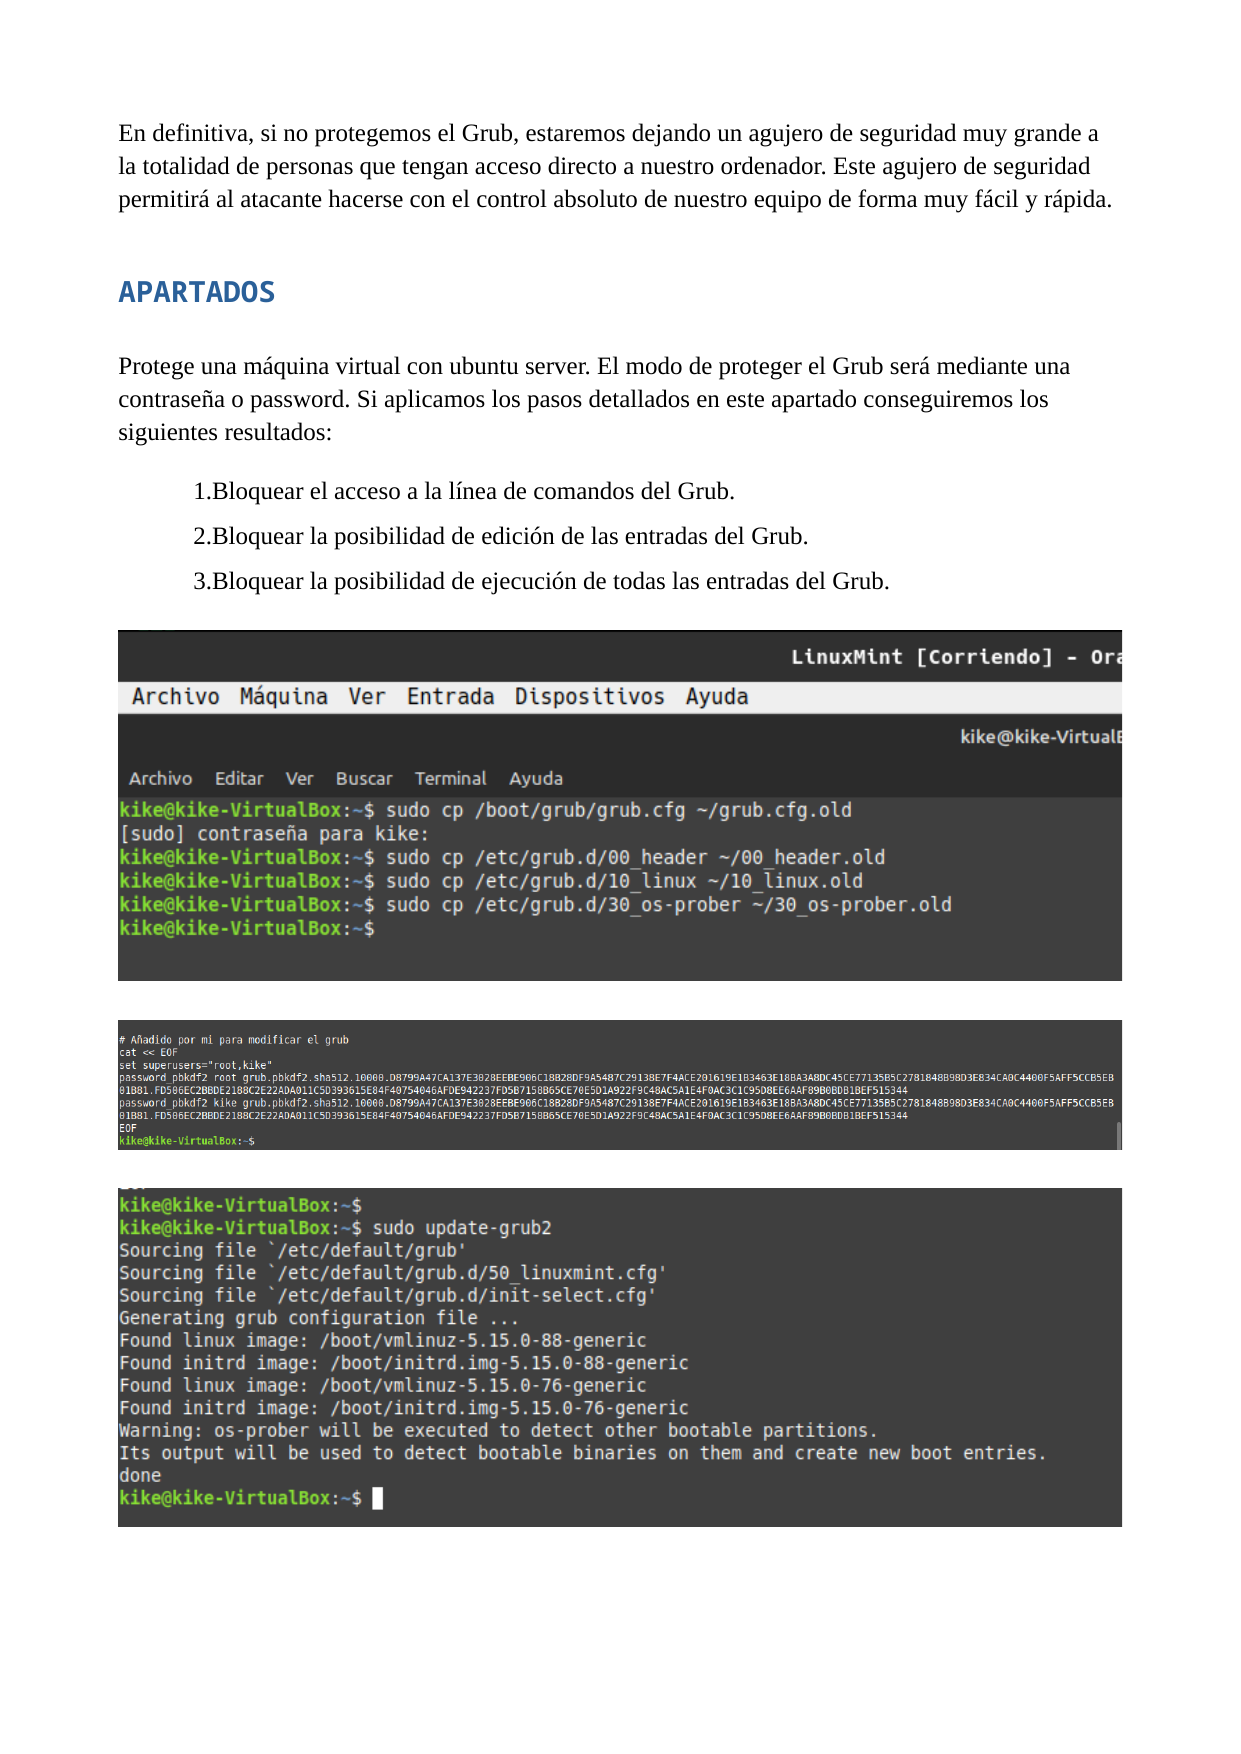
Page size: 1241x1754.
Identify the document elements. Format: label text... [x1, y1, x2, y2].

text APARTADOS [118, 271, 1122, 311]
picture [118, 630, 1123, 981]
list Bloquear la posibilidad de edición de las entradas del Grub. [193, 521, 1122, 550]
list Bloquear la posibilidad de ejecución de todas las entradas del Grub. [193, 566, 1122, 594]
picture [118, 1188, 1123, 1527]
list Bloquear el acceso a la línea de comandos del Grub. [193, 476, 1122, 505]
text Protege una máquina virtual con ubuntu server. El modo de proteger el Grub será mediante una contraseña o password. Si aplicamos los pasos detallados en este apartado conseguiremos los siguientes resultados: [118, 351, 1122, 446]
picture [118, 1020, 1123, 1150]
text En definitiva, si no protegemos el Grub, estaremos dejando un agujero de seguridad muy grande a la totalidad de personas que tengan acceso directo a nuestro ordenador. Este agujero de seguridad permitirá al atacante hacerse con el control absoluto de nuestro equipo de forma muy fácil y rápida. [118, 118, 1122, 213]
